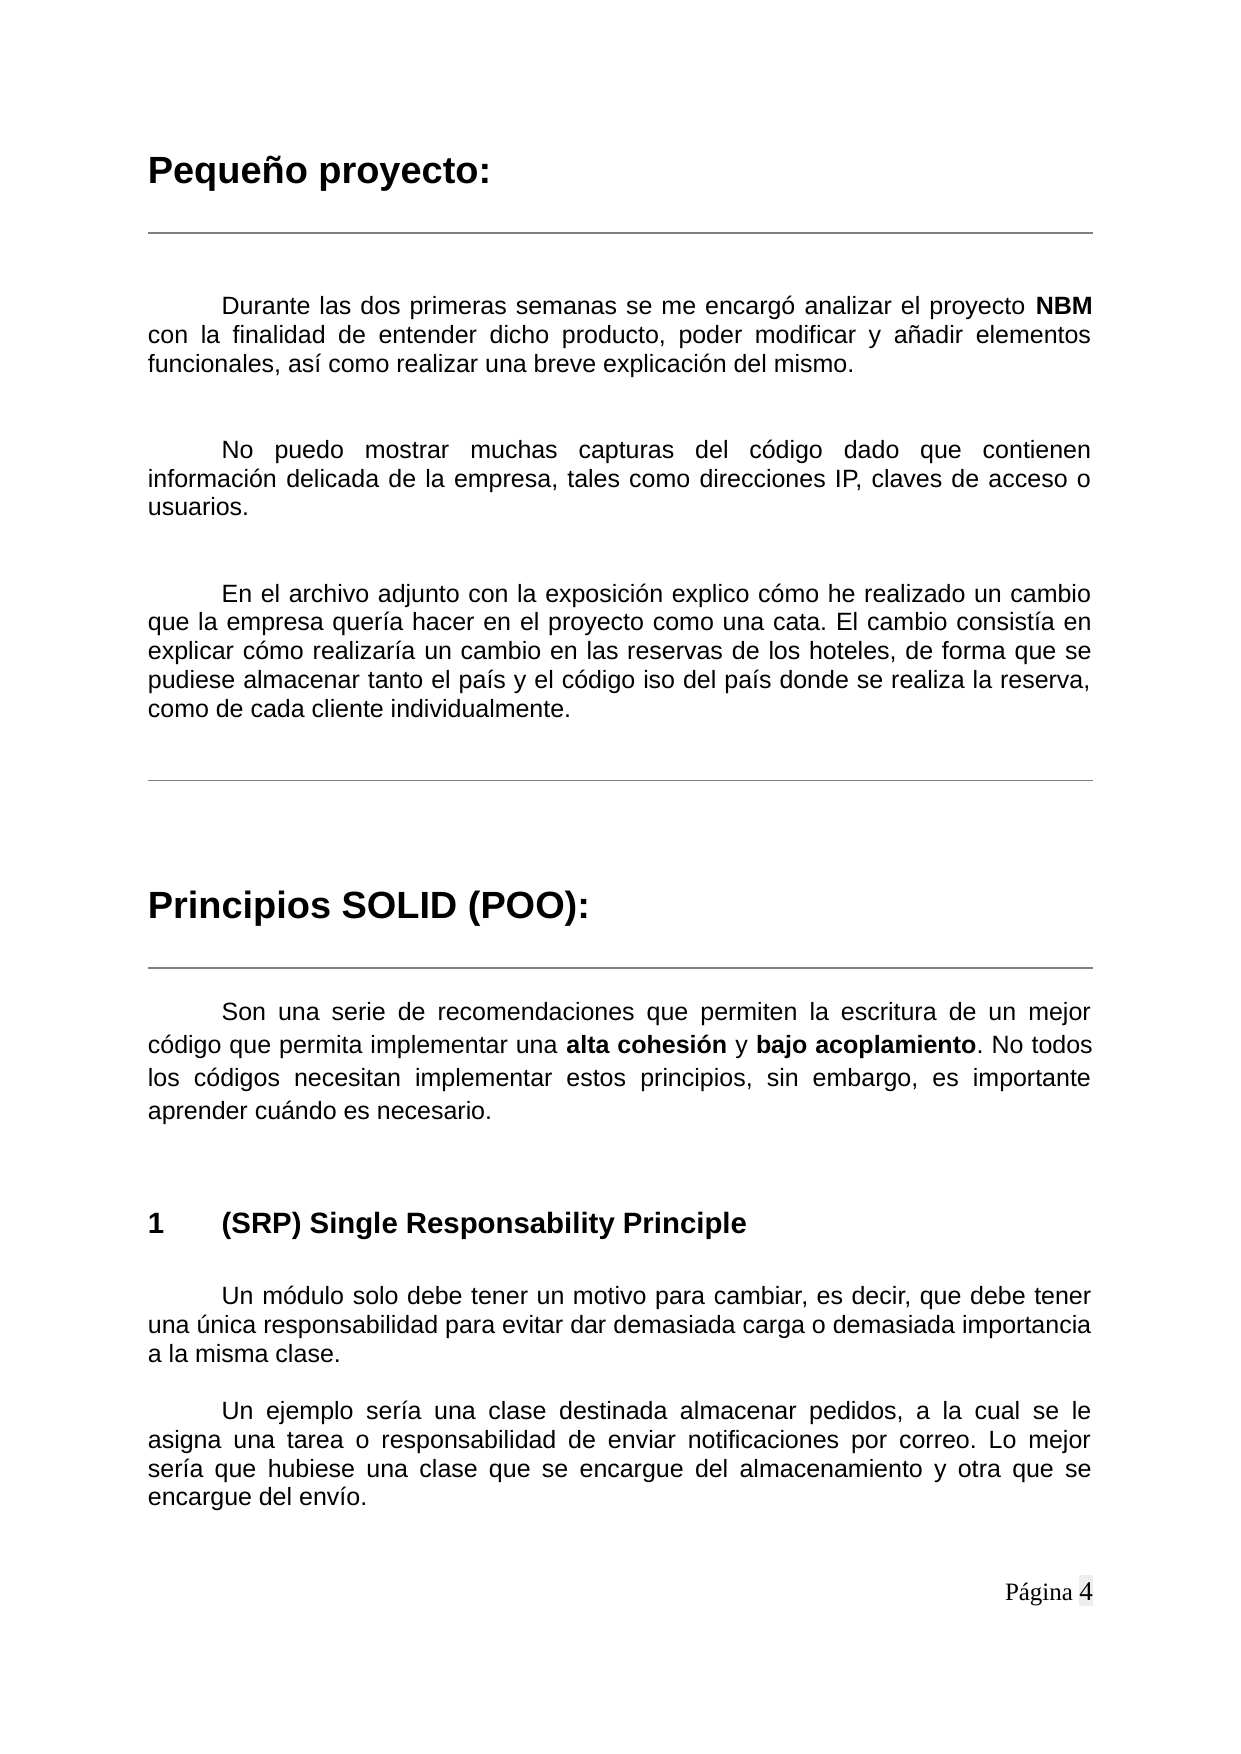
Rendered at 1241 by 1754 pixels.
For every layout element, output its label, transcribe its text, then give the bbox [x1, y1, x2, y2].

subtitle (SRP) Single Responsability Principle [148, 1206, 1093, 1240]
text Son una serie de recomendaciones que permiten la escritura de un mejor código que permita implementar una alta cohesión y bajo acoplamiento. No todos los códigos necesitan implementar estos principios, sin embargo, es importante aprender cuándo es necesario. [148, 997, 1093, 1125]
subtitle Pequeño proyecto: [148, 148, 1093, 191]
text No puedo mostrar muchas capturas del código dado que contienen información delicada de la empresa, tales como direcciones IP, claves de acceso o usuarios. [148, 435, 1093, 521]
text Un ejemplo sería una clase destinada almacenar pedidos, a la cual se le asigna una tarea o responsabilidad de enviar notificaciones por correo. Lo mejor sería que hubiese una clase que se encargue del almacenamiento y otra que se encargue del envío. [148, 1396, 1093, 1511]
subtitle Principios SOLID (POO): [148, 882, 1093, 926]
text Durante las dos primeras semanas se me encargó analizar el proyecto NBM con la finalidad de entender dicho producto, poder modificar y añadir elementos funcionales, así como realizar una breve explicación del mismo. [148, 291, 1093, 377]
text En el archivo adjunto con la exposición explico cómo he realizado un cambio que la empresa quería hacer en el proyecto como una cata. El cambio consistía en explicar cómo realizaría un cambio en las reservas de los hoteles, de forma que se pudiese almacenar tanto el país y el código iso del país donde se realiza la reserva, como de cada cliente individualmente. [148, 579, 1093, 722]
text Un módulo solo debe tener un motivo para cambiar, es decir, que debe tener una única responsabilidad para evitar dar demasiada carga o demasiada importancia a la misma clase. [148, 1281, 1093, 1367]
